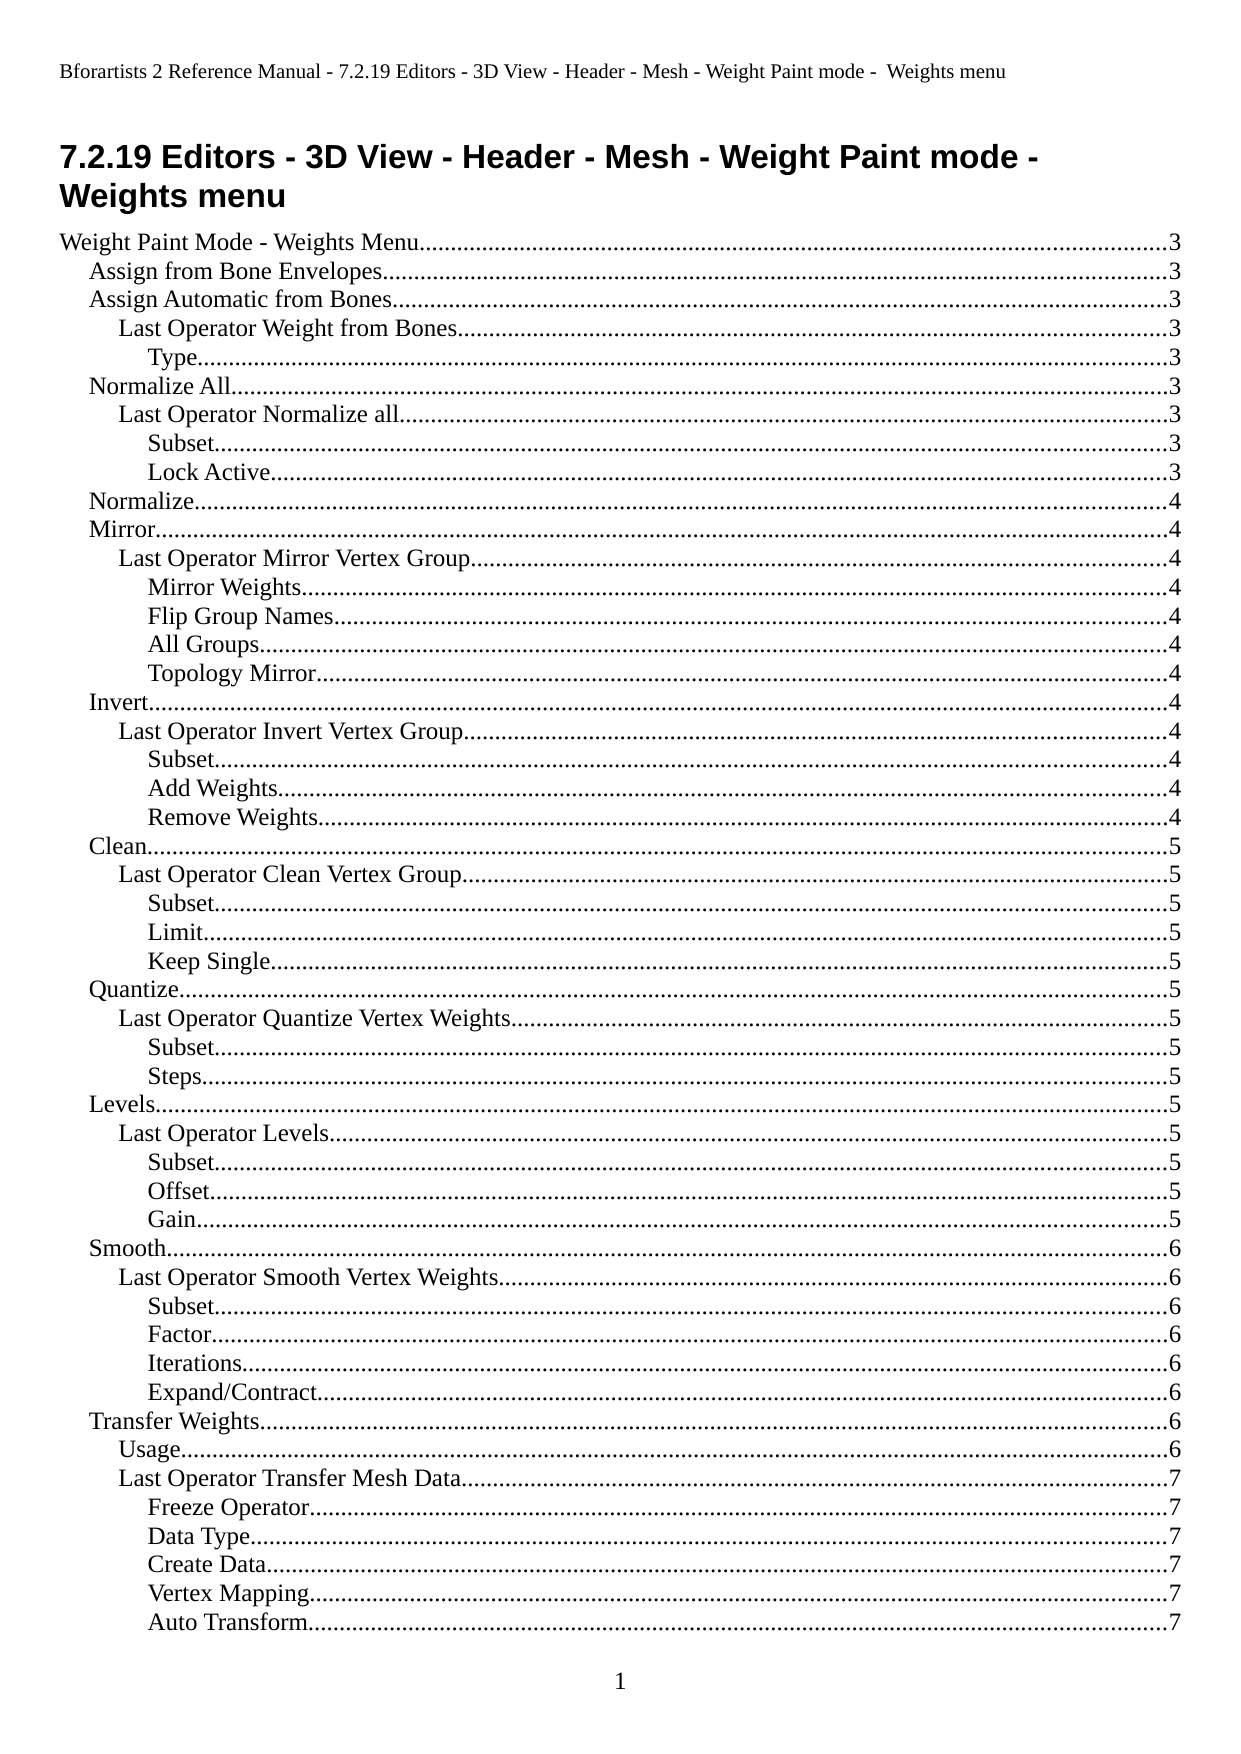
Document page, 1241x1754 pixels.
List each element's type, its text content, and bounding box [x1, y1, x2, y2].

text Clean 5 [88, 831, 1181, 859]
text Normalize 4 [88, 486, 1181, 514]
text Factor 6 [147, 1319, 1181, 1348]
text Expand/Contract 6 [147, 1377, 1181, 1406]
text Subset 5 [147, 888, 1181, 917]
text Normalize All 3 [88, 371, 1181, 399]
text Last Operator Smooth Vertex Weights 6 [118, 1262, 1181, 1291]
text Last Operator Normalize all 3 [118, 399, 1181, 428]
text Transfer Weights 6 [88, 1406, 1181, 1434]
text Last Operator Quantize Vertex Weights 5 [118, 1003, 1181, 1032]
text Assign Automatic from Bones 3 [88, 284, 1181, 313]
text Offset 5 [147, 1176, 1181, 1204]
text Last Operator Transfer Mesh Data 7 [118, 1463, 1181, 1492]
text Last Operator Invert Vertex Group 4 [118, 716, 1181, 744]
text Data Type 7 [147, 1521, 1181, 1549]
text Auto Transform 7 [147, 1607, 1181, 1636]
text Vertex Mapping 7 [147, 1578, 1181, 1607]
text Steps 5 [147, 1061, 1181, 1089]
text Subset 5 [147, 1147, 1181, 1176]
text Mirror Weights 4 [147, 572, 1181, 601]
text Weight Paint Mode - Weights Menu 3 [59, 227, 1181, 256]
text Keep Single 5 [147, 946, 1181, 974]
text Iterations 6 [147, 1348, 1181, 1377]
text Smooth 6 [88, 1233, 1181, 1262]
text Levels 5 [88, 1089, 1181, 1118]
text Invert 4 [88, 687, 1181, 716]
text Freeze Operator 7 [147, 1492, 1181, 1521]
text Subset 5 [147, 1032, 1181, 1061]
text Gain 5 [147, 1204, 1181, 1233]
text Assign from Bone Envelopes 3 [88, 256, 1181, 284]
text Mirror 4 [88, 514, 1181, 543]
text Subset 4 [147, 744, 1181, 773]
text Topology Mirror 4 [147, 658, 1181, 687]
text Type 3 [147, 342, 1181, 371]
text Last Operator Weight from Bones 3 [118, 313, 1181, 342]
text Last Operator Levels 5 [118, 1118, 1181, 1147]
subtitle 7.2.19 Editors - 3D View - Header - Mesh - Weight Paint mode - Weights menu [59, 138, 1181, 214]
text Add Weights 4 [147, 773, 1181, 802]
text Last Operator Clean Vertex Group 5 [118, 859, 1181, 888]
text Subset 3 [147, 428, 1181, 457]
text Quantize 5 [88, 974, 1181, 1003]
text Lock Active 3 [147, 457, 1181, 486]
text Flip Group Names 4 [147, 601, 1181, 629]
text Subset 6 [147, 1291, 1181, 1319]
text Create Data 7 [147, 1549, 1181, 1578]
text All Groups 4 [147, 629, 1181, 658]
text Last Operator Mirror Vertex Group 4 [118, 543, 1181, 572]
text Usage 6 [118, 1434, 1181, 1463]
text Limit 5 [147, 917, 1181, 946]
text Remove Weights 4 [147, 802, 1181, 831]
